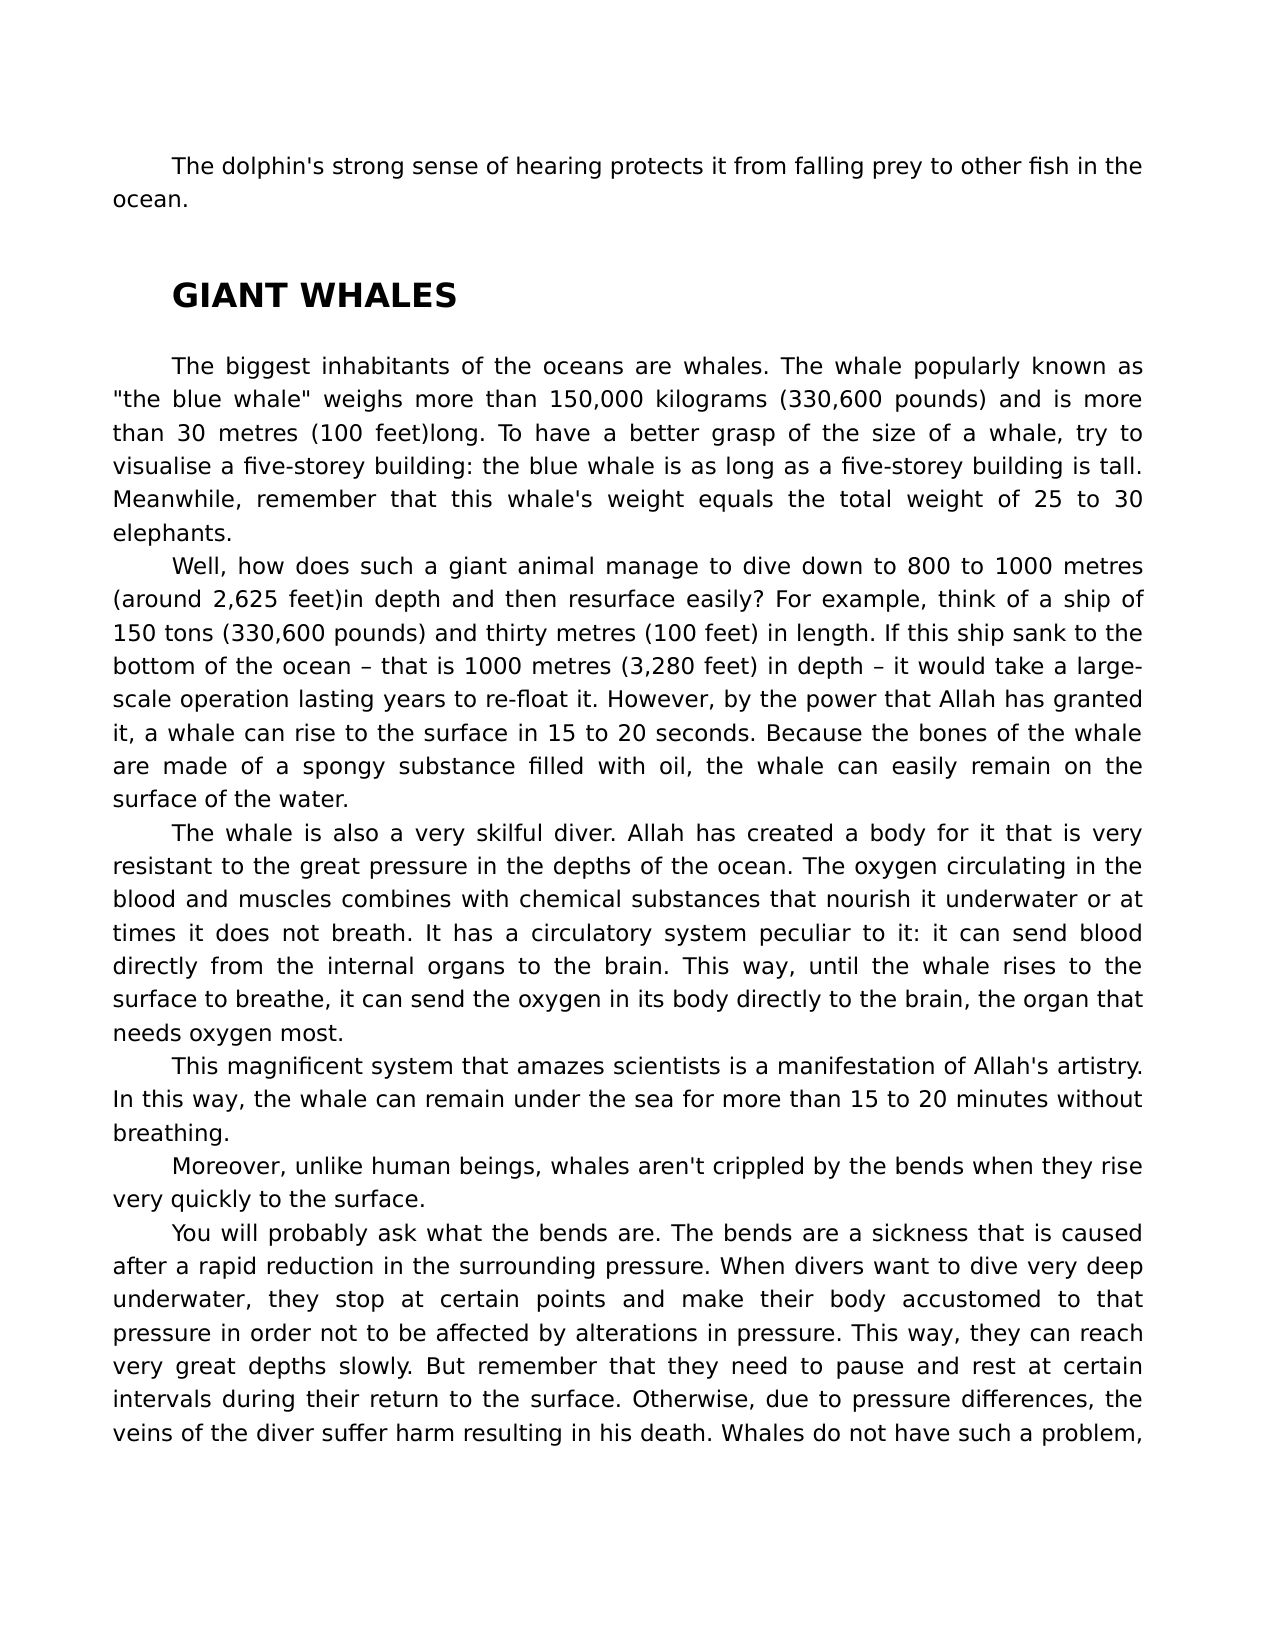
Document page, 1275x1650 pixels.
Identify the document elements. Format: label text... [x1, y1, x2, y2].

text The dolphin's strong sense of hearing protects it from falling prey to other fish in the ocean. [112, 148, 1145, 214]
text You will probably ask what the bends are. The bends are a sickness that is caused after a rapid reduction in the surrounding pressure. When divers want to dive very deep underwater, they stop at certain points and make their body accustomed to that pressure in order not to be affected by alterations in pressure. This way, they can reach very great depths slowly. But remember that they need to pause and rest at certain intervals during their return to the surface. Otherwise, due to pressure differences, the veins of the diver suffer harm resulting in his death. Whales do not have such a problem, [112, 1214, 1145, 1448]
text Moreover, unlike human beings, whales aren't crippled by the bends when they rise very quickly to the surface. [112, 1148, 1145, 1214]
text The whale is also a very skilful diver. Allah has created a body for it that is very resistant to the great pressure in the depths of the ocean. The oxygen circulating in the blood and muscles combines with chemical substances that nourish it underwater or at times it does not breath. It has a circulatory system peculiar to it: it can send blood directly from the internal organs to the brain. This way, until the whale rises to the surface to breathe, it can send the oxygen in its body directly to the brain, the organ that needs oxygen most. [112, 814, 1145, 1048]
text GIANT WHALES [112, 281, 1145, 314]
text Well, how does such a giant animal manage to dive down to 800 to 1000 metres (around 2,625 feet)in depth and then resurface easily? For example, think of a ship of 150 tons (330,600 pounds) and thirty metres (100 feet) in length. If this ship sank to the bottom of the ocean – that is 1000 metres (3,280 feet) in depth – it would take a large-scale operation lasting years to re-float it. However, by the power that Allah has granted it, a whale can rise to the surface in 15 to 20 seconds. Because the bones of the whale are made of a spongy substance filled with oil, the whale can easily remain on the surface of the water. [112, 548, 1145, 814]
text The biggest inhabitants of the oceans are whales. The whale popularly known as "the blue whale" weighs more than 150,000 kilograms (330,600 pounds) and is more than 30 metres (100 feet)long. To have a better grasp of the size of a whale, try to visualise a five-storey building: the blue whale is as long as a five-storey building is tall. Meanwhile, remember that this whale's weight equals the total weight of 25 to 30 elephants. [112, 348, 1145, 548]
text This magnificent system that amazes scientists is a manifestation of Allah's artistry. In this way, the whale can remain under the sea for more than 15 to 20 minutes without breathing. [112, 1048, 1145, 1148]
